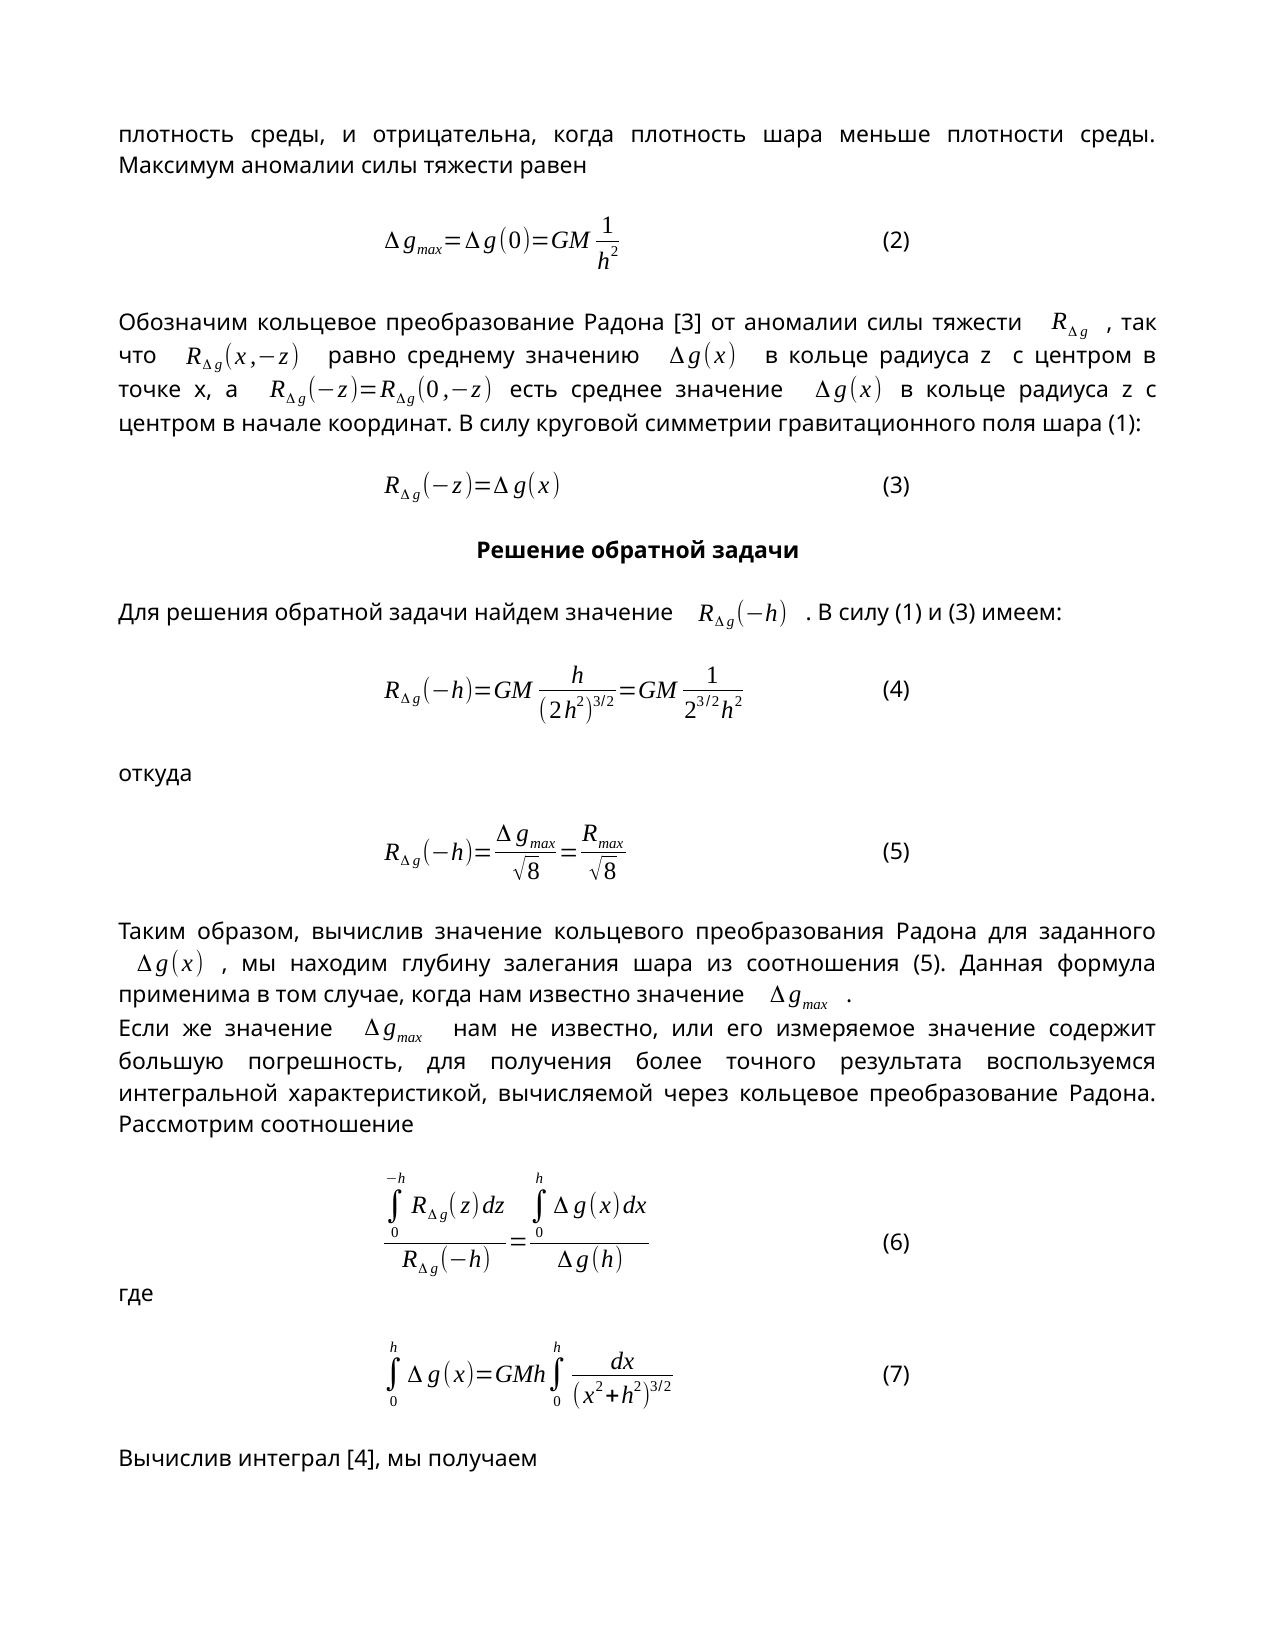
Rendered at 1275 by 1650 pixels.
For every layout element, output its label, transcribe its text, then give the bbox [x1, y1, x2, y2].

text Если же значение нам не известно, или его измеряемое значение содержит большую погрешность, для получения более точного результата воспользуемся интегральной характеристикой, вычисляемой через кольцевое преобразование Радона. Рассмотрим соотношение [118, 1012, 1157, 1139]
text где [118, 1277, 1157, 1308]
text Вычислив интеграл [4], мы получаем [118, 1442, 1157, 1473]
text Для решения обратной задачи найдем значение . В силу (1) и (3) имеем: [118, 596, 1157, 630]
text (7) [118, 1339, 1157, 1411]
text (4) [118, 661, 1157, 726]
text откуда [118, 757, 1157, 788]
text плотность среды, и отрицательна, когда плотность шара меньше плотности среды. Максимум аномалии силы тяжести равен [118, 118, 1157, 181]
text Решение обратной задачи [118, 534, 1157, 565]
text (3) [118, 469, 1157, 503]
text (5) [118, 819, 1157, 884]
text (2) [118, 212, 1157, 274]
text Обозначим кольцевое преобразование Радона [3] от аномалии силы тяжести , так что равно среднему значению в кольце радиуса z с центром в точке x, а есть среднее значение в кольце радиуса z с центром в начале координат. В силу круговой симметрии гравитационного поля шара (1): [118, 306, 1157, 438]
text (6) [118, 1170, 1157, 1277]
text Таким образом, вычислив значение кольцевого преобразования Радона для заданного , мы находим глубину залегания шара из соотношения (5). Данная формула применима в том случае, когда нам известно значение . [118, 915, 1157, 1012]
